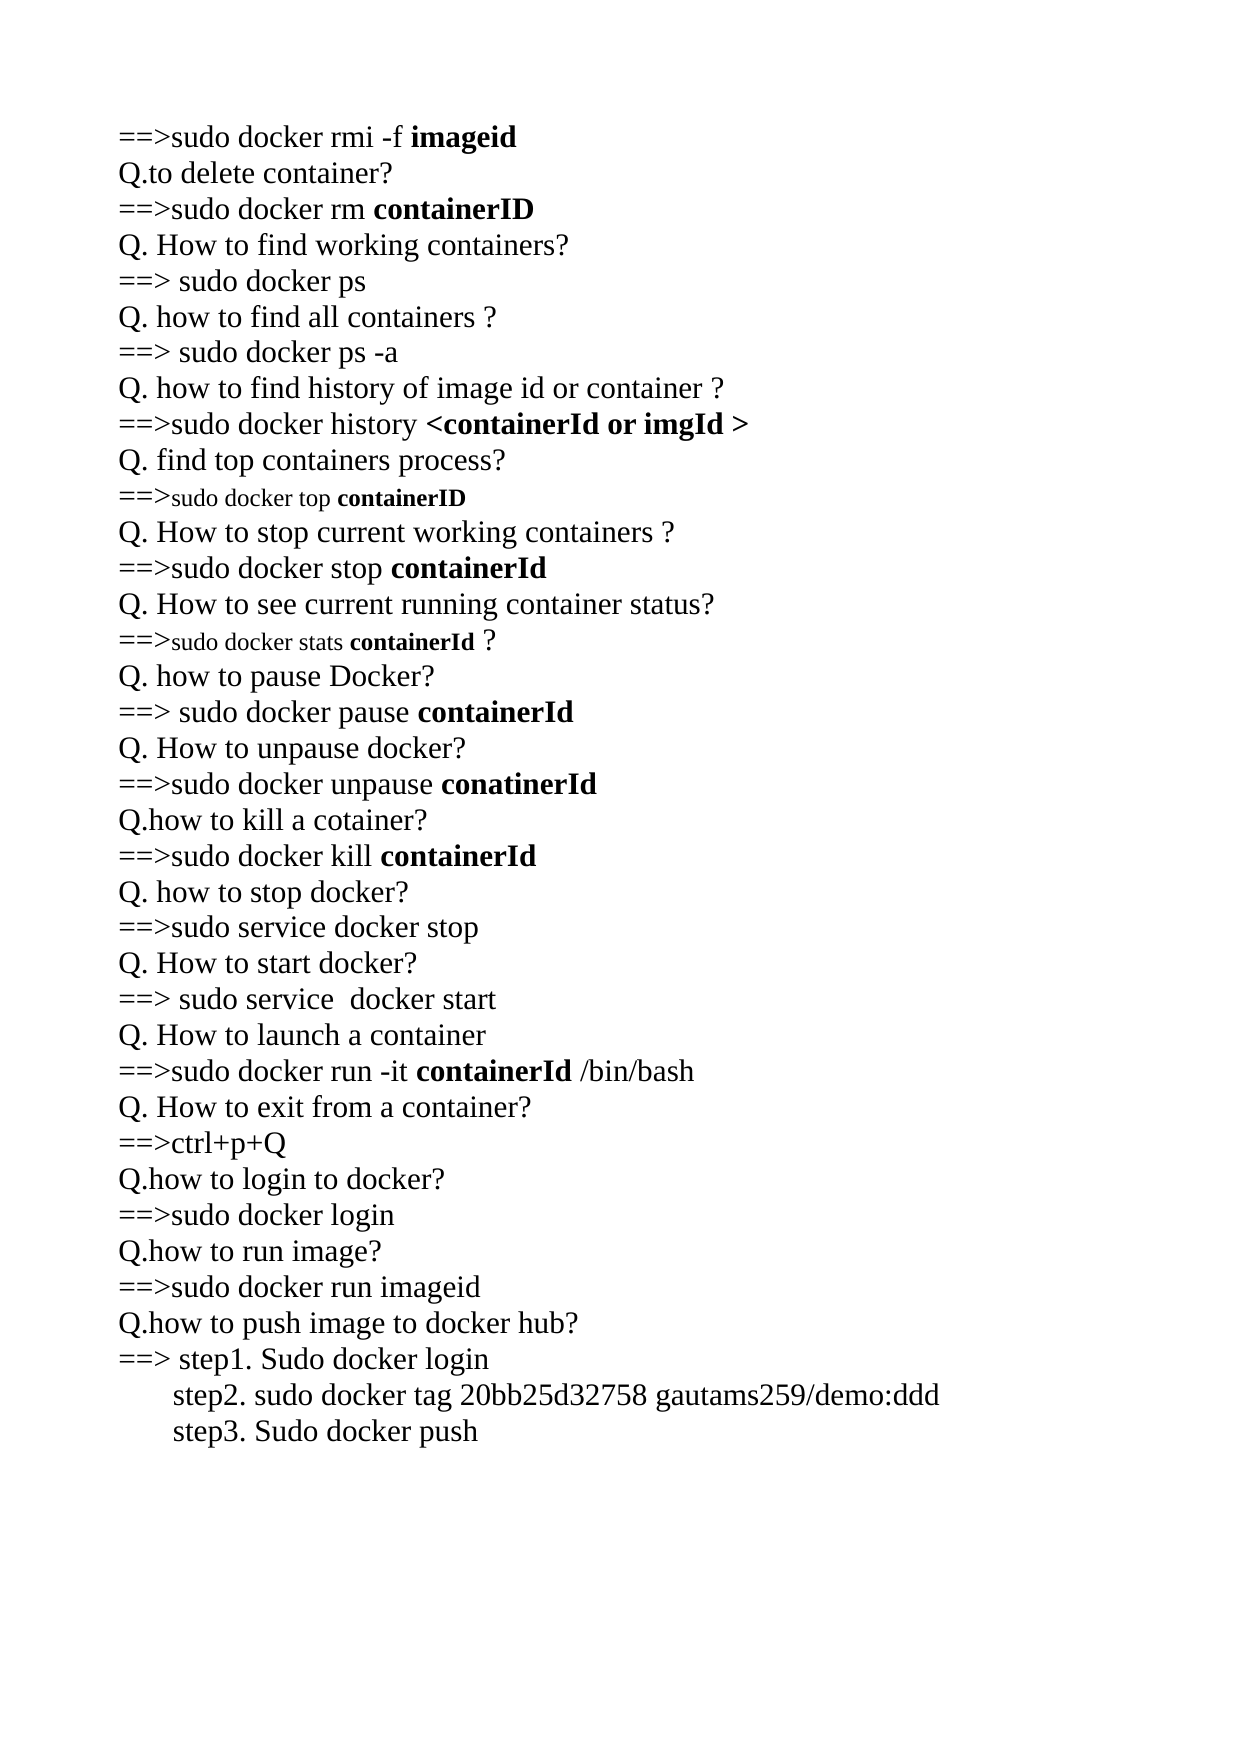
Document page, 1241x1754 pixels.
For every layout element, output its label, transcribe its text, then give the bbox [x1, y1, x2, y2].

text Q. how to find all containers ? [118, 298, 1122, 334]
text Q.how to run image? [118, 1232, 1122, 1268]
text ==> sudo docker pause containerId [118, 693, 1122, 729]
text ==> sudo docker ps -a [118, 334, 1122, 370]
text ==>sudo docker kill containerId [118, 837, 1122, 873]
text step2. sudo docker tag 20bb25d32758 gautams259/demo:ddd [118, 1376, 1122, 1412]
text Q.how to login to docker? [118, 1160, 1122, 1196]
text ==>sudo docker top containerID [118, 477, 1122, 513]
text ==>sudo docker history <containerId or imgId > [118, 406, 1122, 442]
text ==>sudo docker unpause conatinerId [118, 765, 1122, 801]
text Q. How to start docker? [118, 945, 1122, 981]
text Q. How to launch a container [118, 1017, 1122, 1052]
text Q.how to kill a cotainer? [118, 801, 1122, 837]
text Q. how to stop docker? [118, 873, 1122, 909]
text Q. how to find history of image id or container ? [118, 370, 1122, 406]
text Q. How to find working containers? [118, 226, 1122, 262]
text ==> sudo service docker start [118, 981, 1122, 1017]
text ==>sudo docker rm containerID [118, 190, 1122, 226]
text Q. how to pause Docker? [118, 657, 1122, 693]
text Q. How to exit from a container? [118, 1088, 1122, 1124]
text ==>sudo docker run imageid [118, 1268, 1122, 1304]
text ==>sudo docker stop containerId [118, 549, 1122, 585]
text ==> sudo docker ps [118, 262, 1122, 298]
text Q.to delete container? [118, 154, 1122, 190]
text ==>sudo docker stats containerId ? [118, 621, 1122, 657]
text ==>sudo docker login [118, 1196, 1122, 1232]
text Q.how to push image to docker hub? [118, 1304, 1122, 1340]
text Q. find top containers process? [118, 442, 1122, 477]
text Q. How to unpause docker? [118, 729, 1122, 765]
text ==>ctrl+p+Q [118, 1124, 1122, 1160]
text ==>sudo docker rmi -f imageid [118, 118, 1122, 154]
text ==>sudo service docker stop [118, 909, 1122, 945]
text Q. How to see current running container status? [118, 585, 1122, 621]
text ==>sudo docker run -it containerId /bin/bash [118, 1052, 1122, 1088]
text ==> step1. Sudo docker login [118, 1340, 1122, 1376]
text Q. How to stop current working containers ? [118, 513, 1122, 549]
text step3. Sudo docker push [118, 1412, 1122, 1448]
